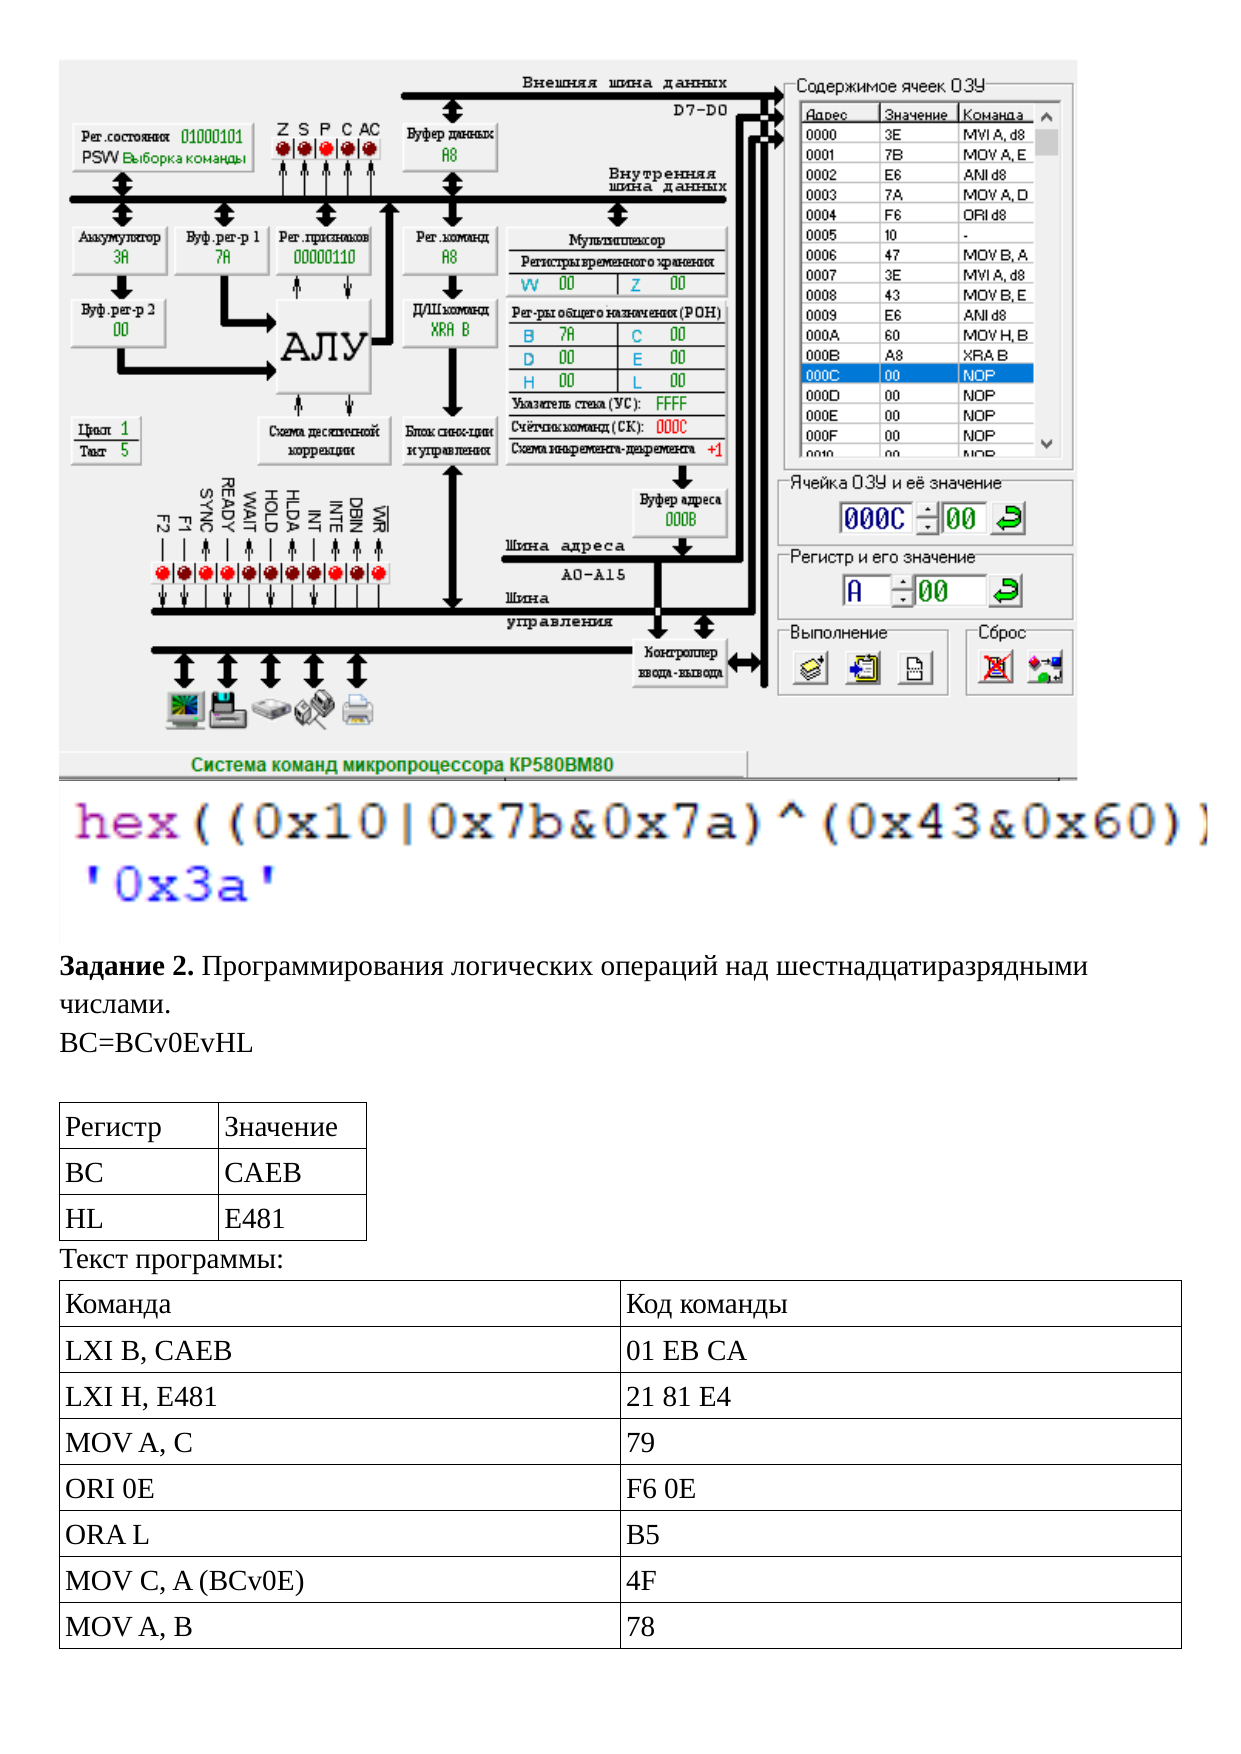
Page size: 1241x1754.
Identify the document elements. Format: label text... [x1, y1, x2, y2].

table_header Регистр [60, 1103, 218, 1148]
table_cell HL [60, 1195, 218, 1240]
table_cell 01 EB CA [621, 1327, 1181, 1372]
table_cell ORA L [60, 1511, 620, 1556]
table_cell 21 81 E4 [621, 1373, 1181, 1418]
table_cell 4F [621, 1557, 1181, 1602]
table_header Значение [219, 1103, 366, 1148]
table_cell B5 [621, 1511, 1181, 1556]
table_cell LXI B, CAEB [60, 1327, 620, 1372]
table_cell LXI H, E481 [60, 1373, 620, 1418]
table_cell MOV A, B [60, 1603, 620, 1648]
table_cell CAEB [219, 1149, 366, 1194]
text Задание 2. Программирования логических операций над шестнадцатиразрядными числами. [59, 948, 1181, 1020]
table_header Команда [60, 1281, 620, 1326]
table_cell ВС [60, 1149, 218, 1194]
text BC=BCv0EvHL [59, 1025, 1181, 1058]
table_header Код команды [621, 1281, 1181, 1326]
table_cell 78 [621, 1603, 1181, 1648]
table_cell ORI 0E [60, 1465, 620, 1510]
table_cell MOV A, C [60, 1419, 620, 1464]
table_cell E481 [219, 1195, 366, 1240]
table_cell F6 0E [621, 1465, 1181, 1510]
table_cell MOV C, A (BCv0E) [60, 1557, 620, 1602]
text Текст программы: [59, 1241, 1181, 1275]
table_cell 79 [621, 1419, 1181, 1464]
